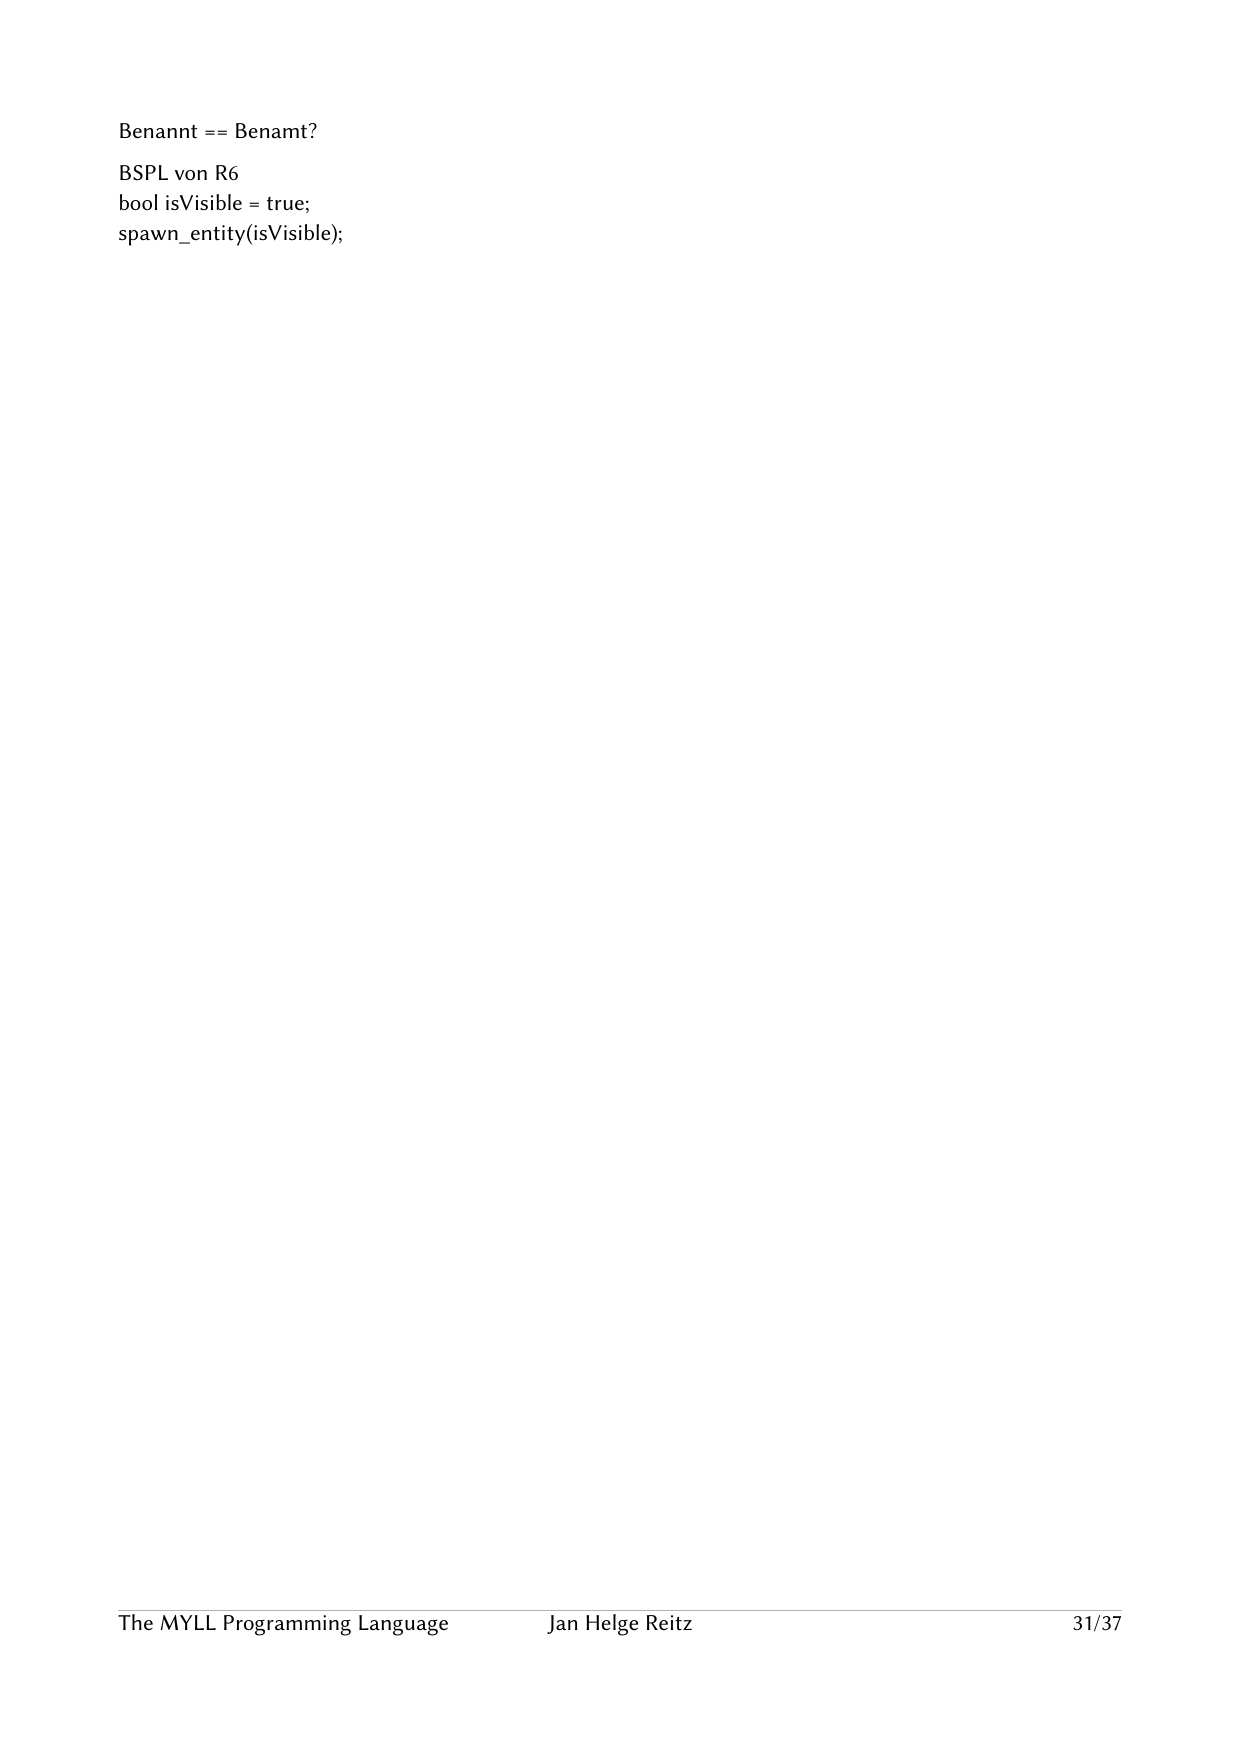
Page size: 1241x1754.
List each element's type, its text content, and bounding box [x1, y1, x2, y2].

text BSPL von R6 bool isVisible = true; spawn_entity(isVisible); [118, 160, 1122, 246]
text Benannt == Benamt? [118, 118, 1122, 144]
